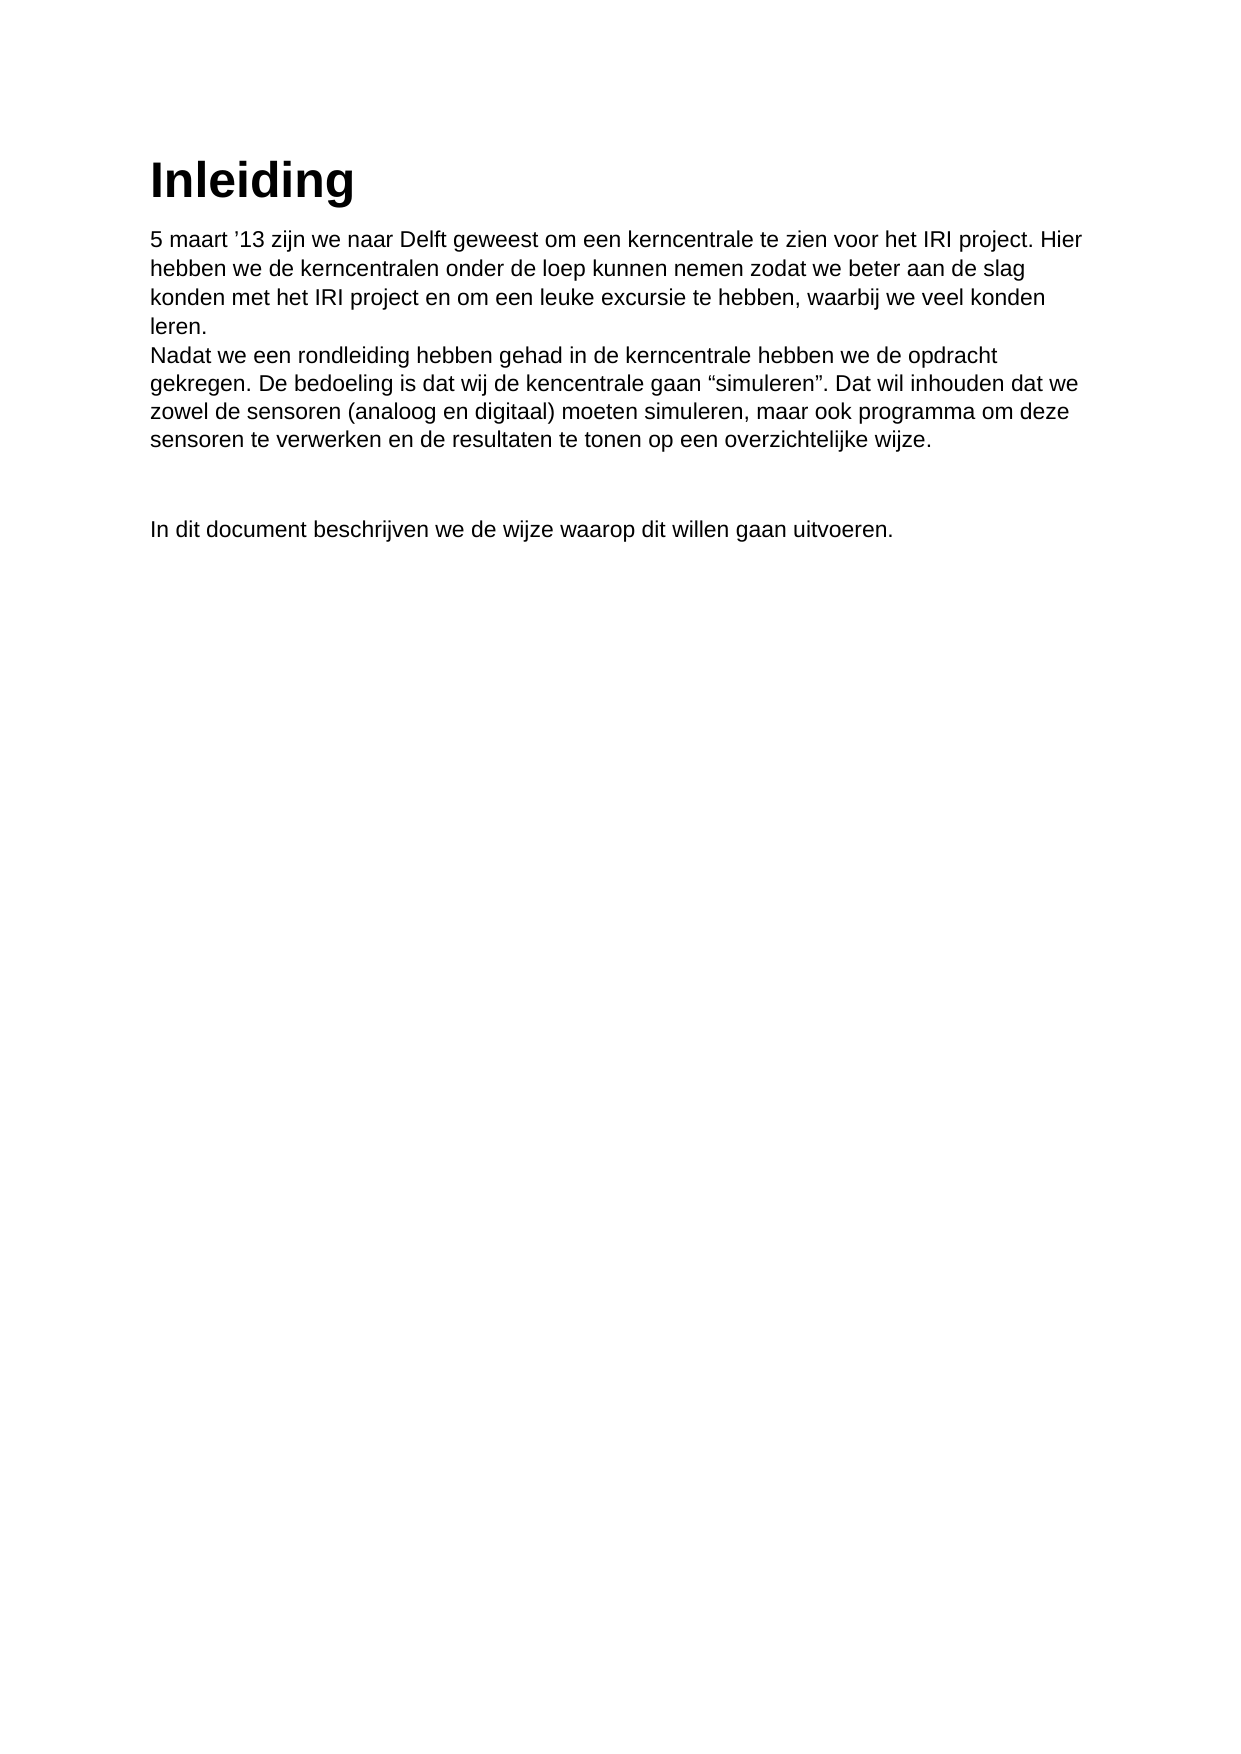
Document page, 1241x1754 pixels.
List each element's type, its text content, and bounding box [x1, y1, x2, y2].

text In dit document beschrijven we de wijze waarop dit willen gaan uitvoeren. [150, 516, 1090, 542]
subtitle Inleiding [150, 150, 1090, 207]
text 5 maart ’13 zijn we naar Delft geweest om een kerncentrale te zien voor het IRI project. Hier hebben we de kerncentralen onder de loep kunnen nemen zodat we beter aan de slag konden met het IRI project en om een leuke excursie te hebben, waarbij we veel konden leren. [150, 226, 1090, 339]
text Nadat we een rondleiding hebben gehad in de kerncentrale hebben we de opdracht gekregen. De bedoeling is dat wij de kencentrale gaan “simuleren”. Dat wil inhouden dat we zowel de sensoren (analoog en digitaal) moeten simuleren, maar ook programma om deze sensoren te verwerken en de resultaten te tonen op een overzichtelijke wijze. [150, 342, 1090, 452]
